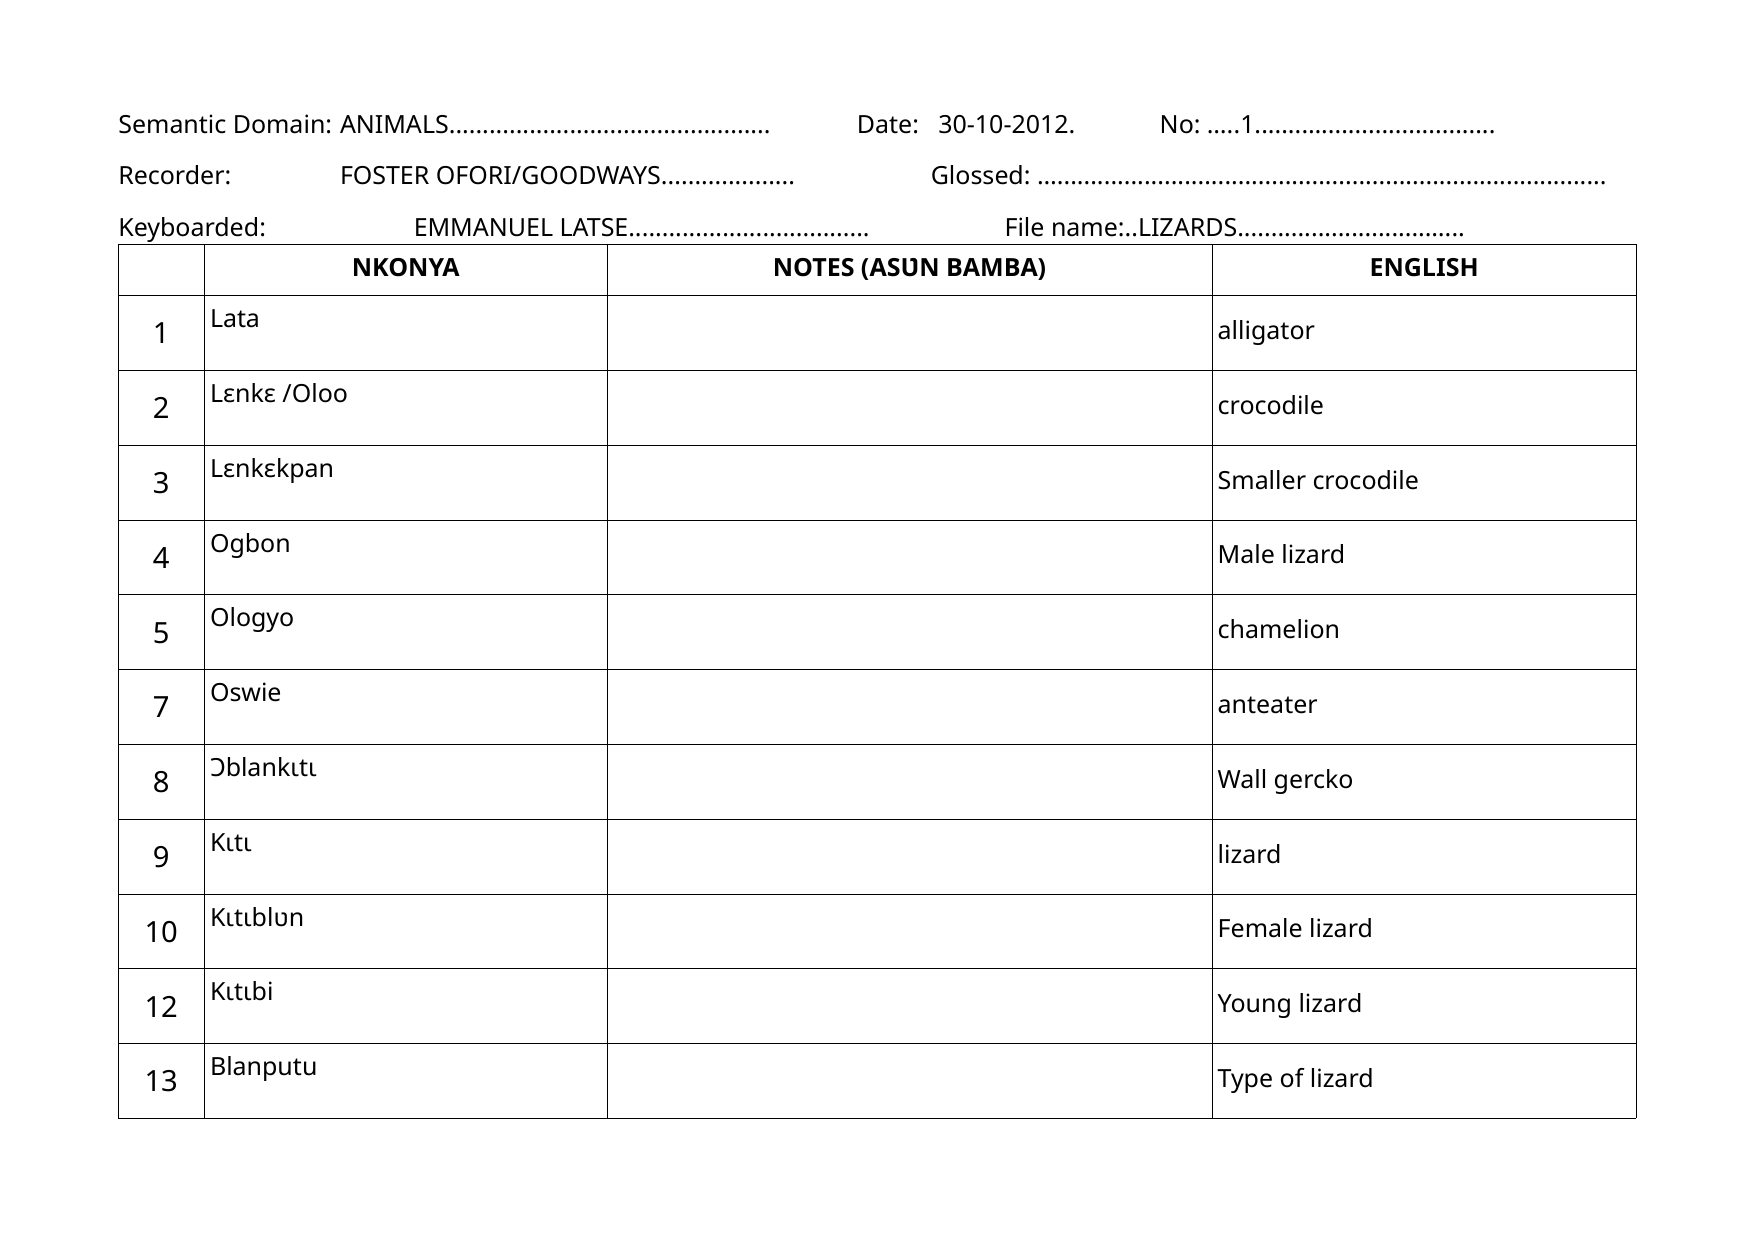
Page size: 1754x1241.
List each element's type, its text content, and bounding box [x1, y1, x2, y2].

table_cell [608, 670, 1212, 744]
table_cell Male lizard [1213, 521, 1636, 594]
text Keyboarded: EMMANUEL LATSE.................................... File name:..LIZARDS............................…... [118, 210, 1636, 244]
table_cell Kɩtɩbi [205, 969, 607, 1043]
table_cell anteater [1213, 670, 1636, 744]
table_cell alligator [1213, 296, 1636, 370]
table_cell Ɔblankɩtɩ [205, 745, 607, 819]
table_header NOTES (ASƲN BAMBA) [608, 245, 1212, 295]
table_cell [608, 446, 1212, 519]
table_cell Wall gercko [1213, 745, 1636, 819]
table_cell Blanputu [205, 1044, 607, 1118]
table_cell chamelion [1213, 595, 1636, 669]
table_cell 10 [119, 895, 204, 968]
table_cell 5 [119, 595, 204, 669]
table_cell [608, 371, 1212, 445]
table_header NKONYA [205, 245, 607, 295]
table_cell Female lizard [1213, 895, 1636, 968]
table_cell Type of lizard [1213, 1044, 1636, 1118]
text Recorder: FOSTER OFORI/GOODWAYS.................... Glossed: ….................................................................................. [118, 158, 1636, 192]
table_cell [608, 521, 1212, 594]
table_cell [608, 745, 1212, 819]
table_cell 4 [119, 521, 204, 594]
table_cell lizard [1213, 820, 1636, 893]
text Semantic Domain: ANIMALS................................................ Date: 30-10-2012. No: …..1.......….......................... [118, 106, 1636, 140]
table_cell 2 [119, 371, 204, 445]
table_cell Young lizard [1213, 969, 1636, 1043]
table_cell Smaller crocodile [1213, 446, 1636, 519]
table_cell 12 [119, 969, 204, 1043]
table_cell Ogbon [205, 521, 607, 594]
table_cell Oswie [205, 670, 607, 744]
table_cell [608, 1044, 1212, 1118]
table_cell 1 [119, 296, 204, 370]
table_cell [608, 296, 1212, 370]
table_cell crocodile [1213, 371, 1636, 445]
table_cell Lata [205, 296, 607, 370]
table_cell Ologyo [205, 595, 607, 669]
table_cell Lɛnkɛkpan [205, 446, 607, 519]
table_header ENGLISH [1213, 245, 1636, 295]
table_header [119, 245, 204, 295]
table_cell 8 [119, 745, 204, 819]
table_cell [608, 820, 1212, 893]
table_cell Kɩtɩ [205, 820, 607, 893]
table_cell Kɩtɩblʋn [205, 895, 607, 968]
table_cell 13 [119, 1044, 204, 1118]
table_cell 7 [119, 670, 204, 744]
table_cell 9 [119, 820, 204, 893]
table_cell [608, 895, 1212, 968]
table_cell 3 [119, 446, 204, 519]
table_cell Lɛnkɛ /Oloo [205, 371, 607, 445]
table_cell [608, 595, 1212, 669]
table_cell [608, 969, 1212, 1043]
